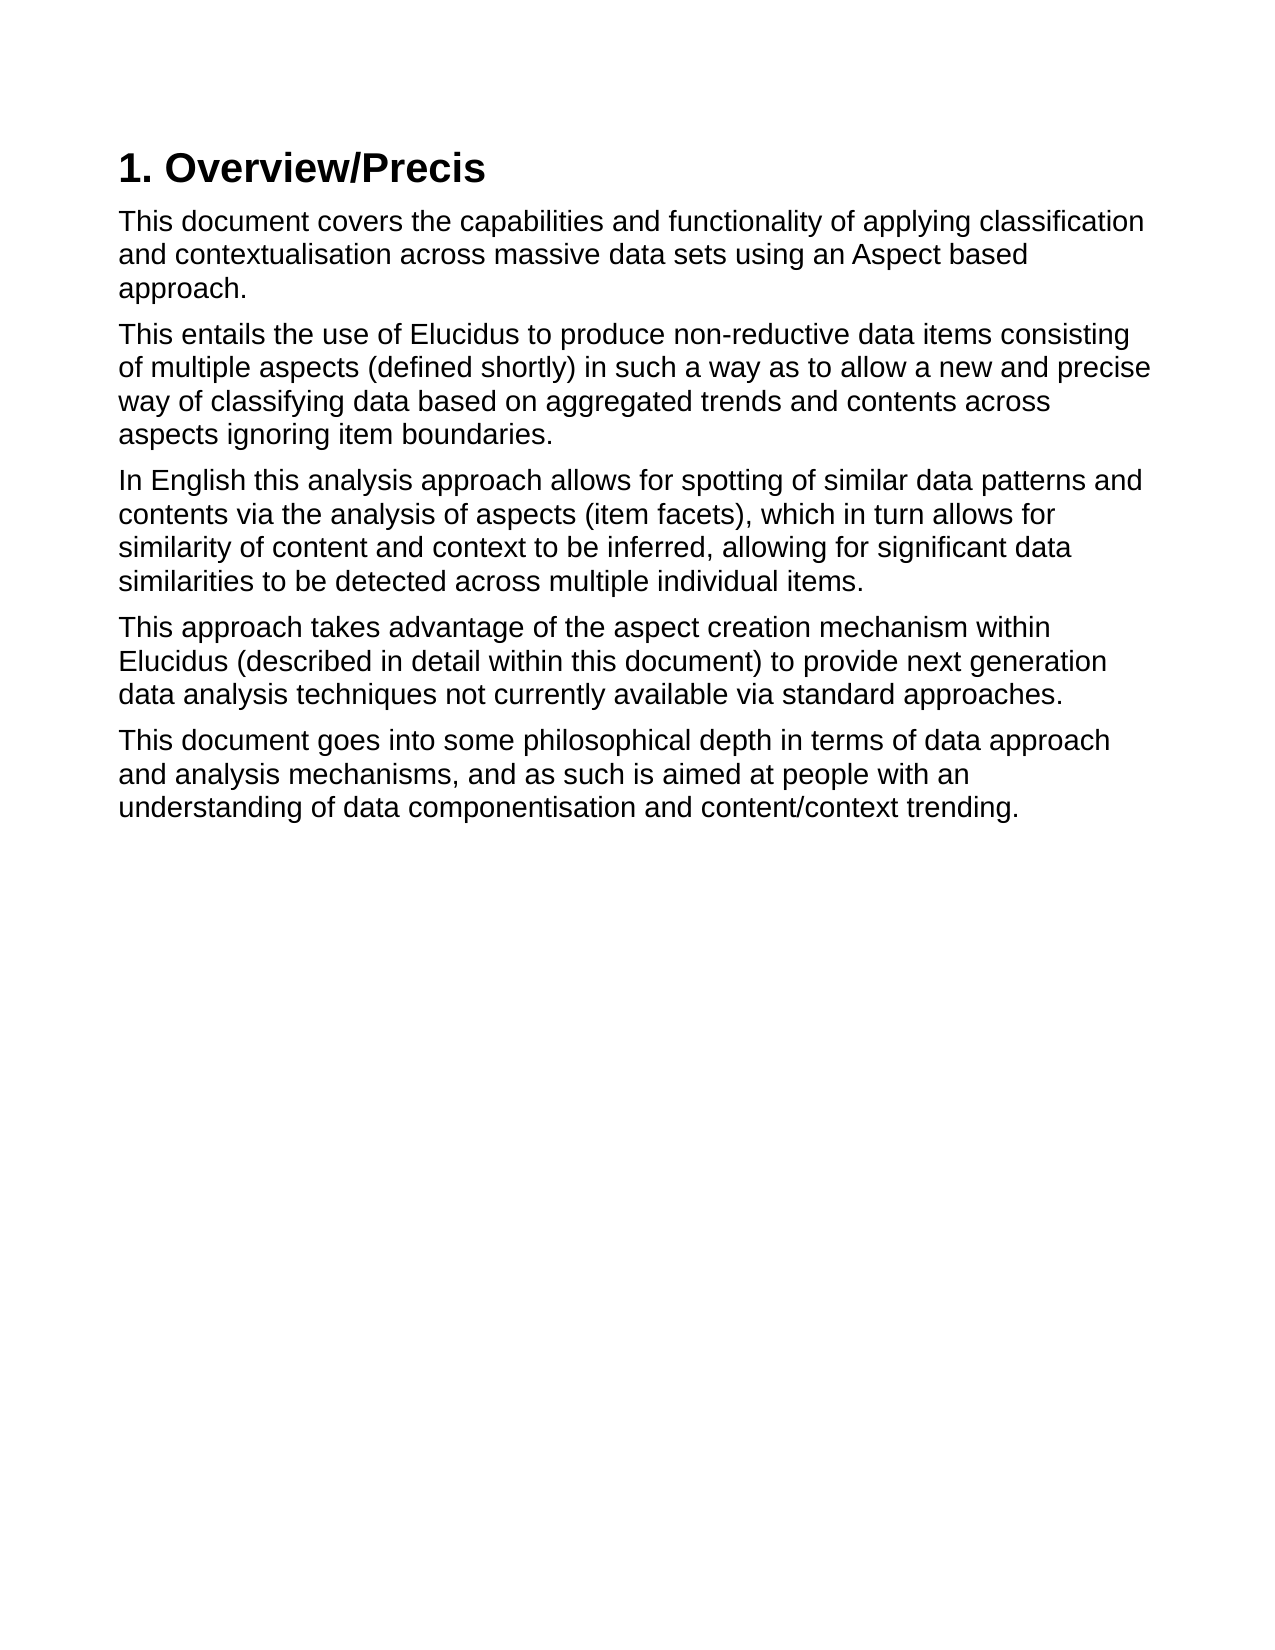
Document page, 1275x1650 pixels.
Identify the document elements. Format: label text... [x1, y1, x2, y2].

text This document goes into some philosophical depth in terms of data approach and analysis mechanisms, and as such is aimed at people with an understanding of data componentisation and content/context trending. [118, 723, 1157, 824]
subtitle 1. Overview/Precis [118, 143, 1157, 191]
text This approach takes advantage of the aspect creation mechanism within Elucidus (described in detail within this document) to provide next generation data analysis techniques not currently available via standard approaches. [118, 610, 1157, 711]
text This document covers the capabilities and functionality of applying classification and contextualisation across massive data sets using an Aspect based approach. [118, 203, 1157, 304]
text In English this analysis approach allows for spotting of similar data patterns and contents via the analysis of aspects (item facets), which in turn allows for similarity of content and context to be inferred, allowing for significant data similarities to be detected across multiple individual items. [118, 463, 1157, 597]
text This entails the use of Elucidus to produce non-reductive data items consisting of multiple aspects (defined shortly) in such a way as to allow a new and precise way of classifying data based on aggregated trends and contents across aspects ignoring item boundaries. [118, 317, 1157, 451]
